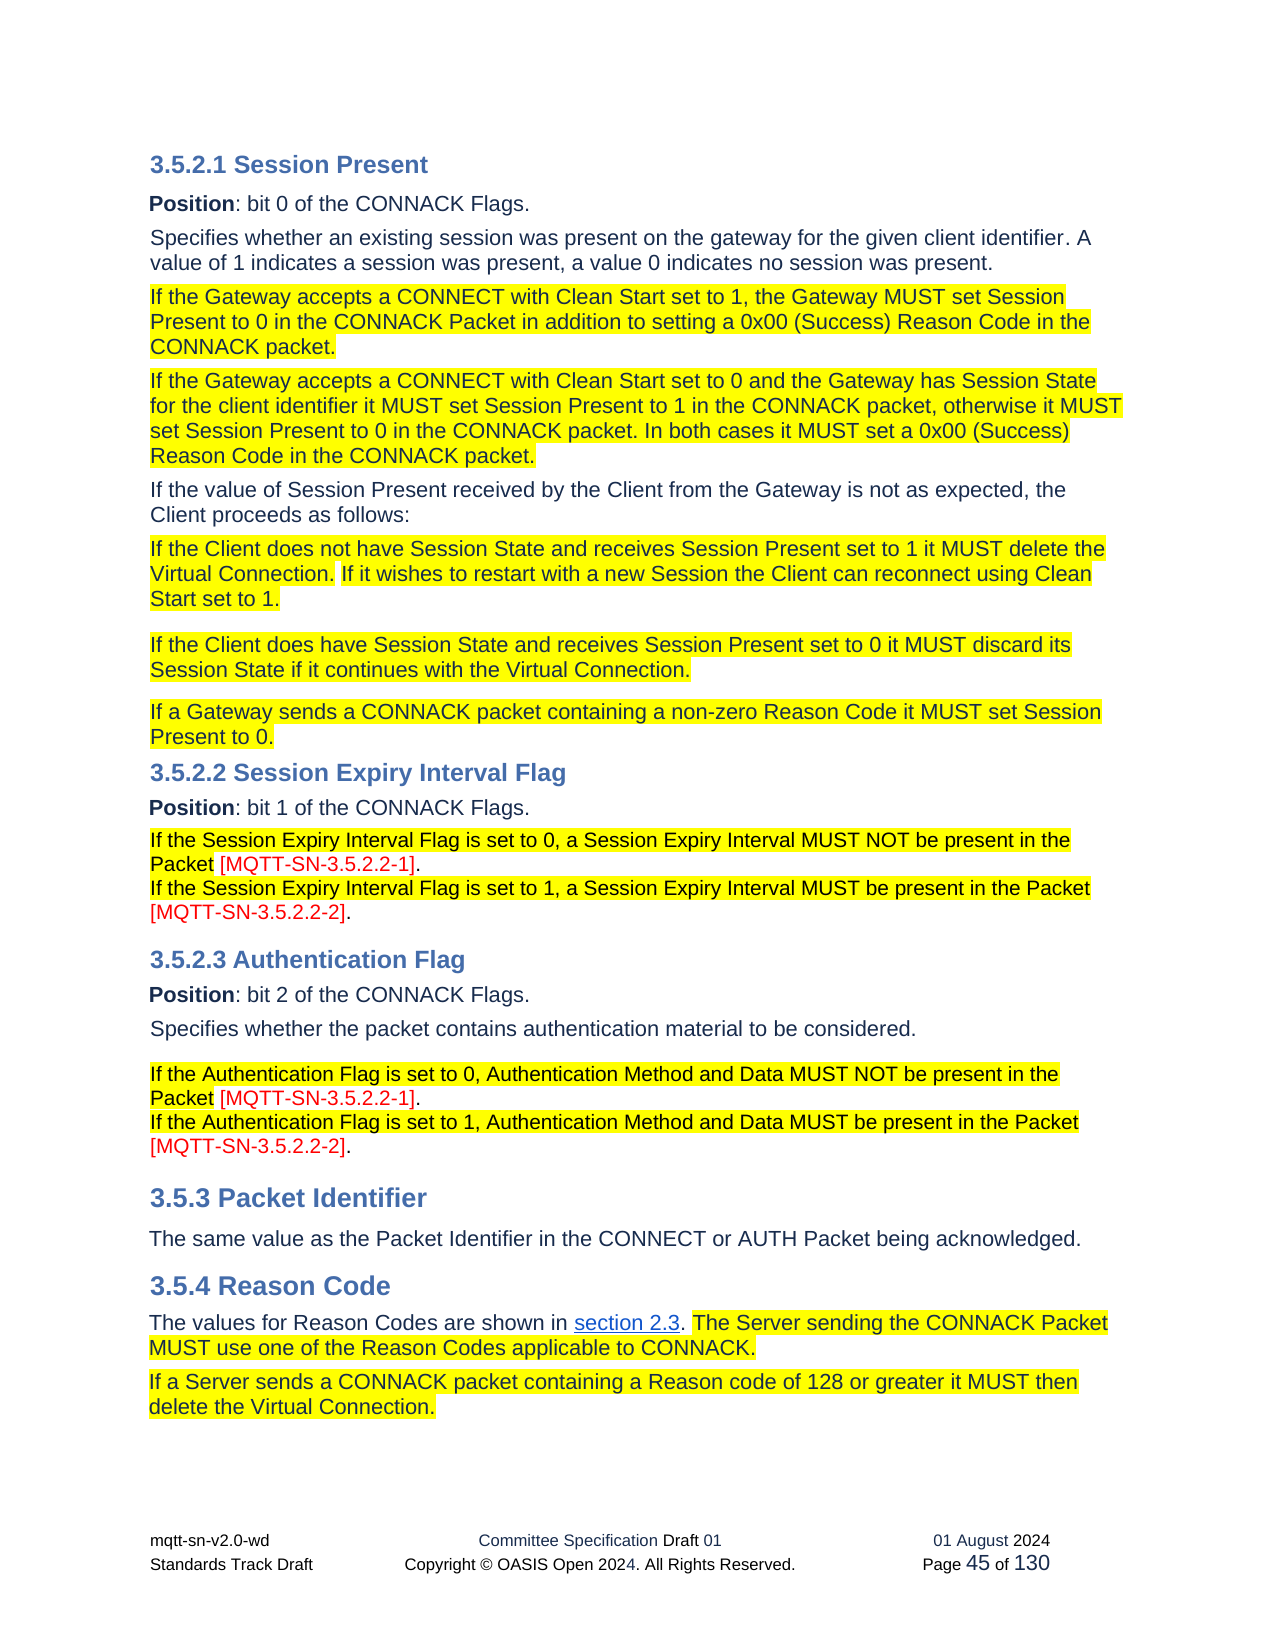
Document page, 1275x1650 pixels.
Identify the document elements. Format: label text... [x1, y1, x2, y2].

text If the Gateway accepts a CONNECT with Clean Start set to 1, the Gateway MUST set Session Present to 0 in the CONNACK Packet in addition to setting a 0x00 (Success) Reason Code in the CONNACK packet. [150, 283, 1124, 359]
text ​​If the Session Expiry Interval Flag is set to 0, a Session Expiry Interval MUST NOT be present in the Packet [MQTT-SN-3.5.2.2-1]. [150, 828, 1124, 876]
text If the Authentication Flag is set to 1, Authentication Method and Data MUST be present in the Packet [MQTT-SN-3.5.2.2-2]. [150, 1109, 1124, 1157]
text If a Gateway sends a CONNACK packet containing a non-zero Reason Code it MUST set Session Present to 0. [150, 699, 1125, 749]
subtitle 3.5.4 Reason Code [150, 1270, 1124, 1302]
text The same value as the Packet Identifier in the CONNECT or AUTH Packet being acknowledged. [148, 1226, 1124, 1251]
text ​​If the Authentication Flag is set to 0, Authentication Method and Data MUST NOT be present in the Packet [MQTT-SN-3.5.2.2-1]. [150, 1062, 1124, 1109]
subtitle 3.5.2.3 Authentication Flag [150, 945, 1124, 974]
text The values for Reason Codes are shown in section 2.3. The Server sending the CONNACK Packet MUST use one of the Reason Codes applicable to CONNACK. [148, 1310, 1124, 1360]
text If a Server sends a CONNACK packet containing a Reason code of 128 or greater it MUST then delete the Virtual Connection. [148, 1369, 1124, 1419]
text Position: bit 1 of the CONNACK Flags. [148, 795, 1124, 820]
text Specifies whether the packet contains authentication material to be considered. [150, 1016, 1124, 1041]
text If the value of Session Present received by the Client from the Gateway is not as expected, the Client proceeds as follows: [150, 477, 1124, 527]
subtitle 3.5.3 Packet Identifier [150, 1182, 1124, 1214]
text If the Client does not have Session State and receives Session Present set to 1 it MUST delete the Virtual Connection. If it wishes to restart with a new Session the Client can reconnect using Clean Start set to 1. [150, 535, 1124, 611]
text If the Session Expiry Interval Flag is set to 1, a Session Expiry Interval MUST be present in the Packet [MQTT-SN-3.5.2.2-2]. [150, 876, 1124, 924]
text Position: bit 0 of the CONNACK Flags. [148, 191, 1124, 216]
text If the Gateway accepts a CONNECT with Clean Start set to 0 and the Gateway has Session State for the client identifier it MUST set Session Present to 1 in the CONNACK packet, otherwise it MUST set Session Present to 0 in the CONNACK packet. In both cases it MUST set a 0x00 (Success) Reason Code in the CONNACK packet. [150, 367, 1124, 468]
subtitle 3.5.2.2 Session Expiry Interval Flag [150, 758, 1124, 786]
text If the Client does have Session State and receives Session Present set to 0 it MUST discard its Session State if it continues with the Virtual Connection. [150, 632, 1124, 682]
text Position: bit 2 of the CONNACK Flags. [148, 982, 1124, 1007]
text Specifies whether an existing session was present on the gateway for the given client identifier. A value of 1 indicates a session was present, a value 0 indicates no session was present. [150, 225, 1124, 275]
subtitle 3.5.2.1 Session Present [150, 150, 1124, 179]
